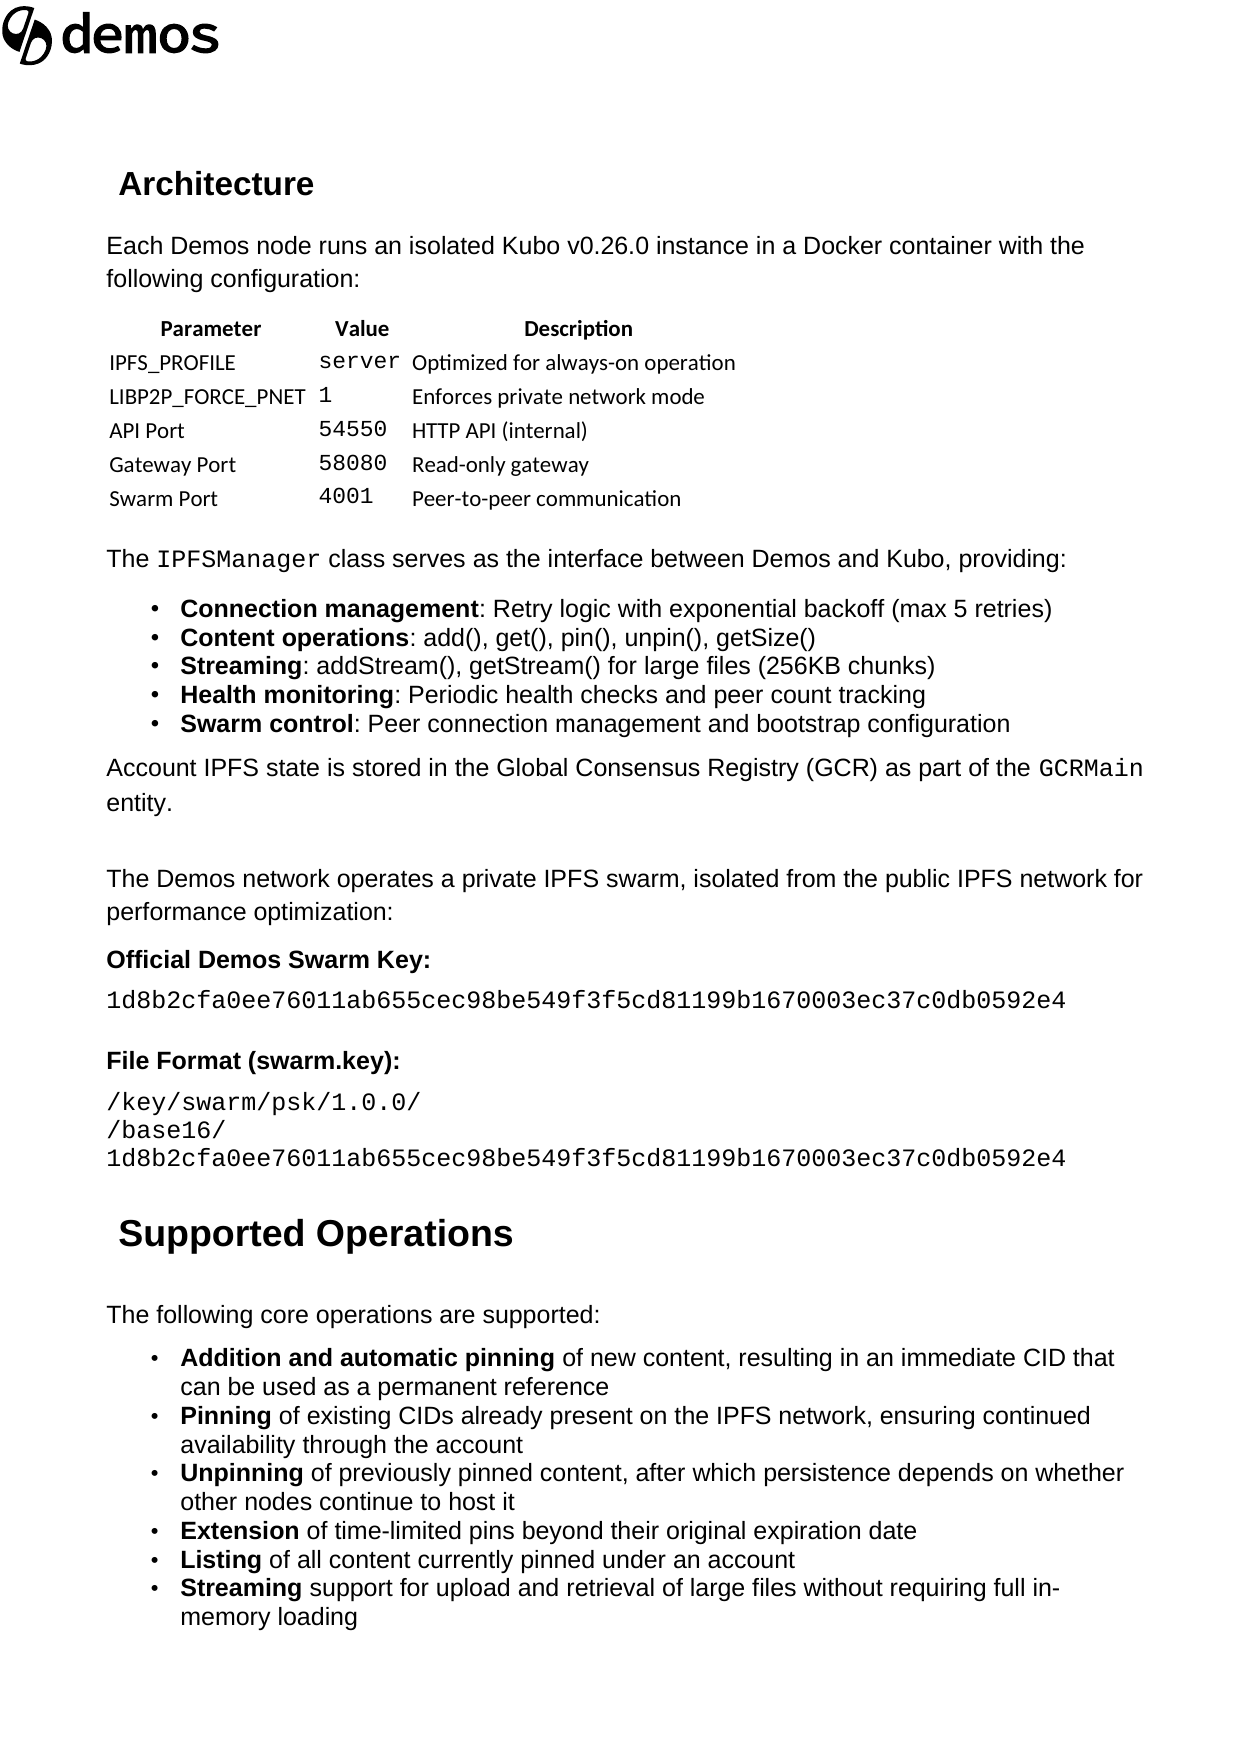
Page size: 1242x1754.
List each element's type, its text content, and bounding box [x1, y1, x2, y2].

list Listing of all content currently pinned under an account [151, 1544, 1146, 1573]
list Content operations: add(), get(), pin(), unpin(), getSize() [151, 622, 1146, 651]
list Addition and automatic pinning of new content, resulting in an immediate CID that can be used as a permanent reference [151, 1343, 1146, 1401]
text Each Demos node runs an isolated Kubo v0.26.0 instance in a Docker container with the following configuration: [106, 231, 1146, 293]
list Streaming support for upload and retrieval of large files without requiring full in-memory loading [151, 1573, 1146, 1631]
table_cell Gateway Port [106, 447, 315, 481]
table_header Value [315, 312, 409, 346]
table_cell 1 [315, 379, 409, 413]
table_cell Swarm Port [106, 481, 315, 515]
text 1d8b2cfa0ee76011ab655cec98be549f3f5cd81199b1670003ec37c0db0592e4 [106, 1146, 1146, 1174]
subtitle Supported Operations [118, 1211, 1146, 1254]
text The Demos network operates a private IPFS swarm, isolated from the public IPFS network for performance optimization: [106, 864, 1146, 926]
table_cell 4001 [315, 481, 409, 515]
list Streaming: addStream(), getStream() for large files (256KB chunks) [151, 651, 1146, 680]
text File Format (swarm.key): [106, 1046, 1146, 1074]
list Unpinning of previously pinned content, after which persistence depends on whether other nodes continue to host it [151, 1458, 1146, 1516]
table_cell Enforces private network mode [409, 379, 748, 413]
list Health monitoring: Periodic health checks and peer count tracking [151, 680, 1146, 709]
list Pinning of existing CIDs already present on the IPFS network, ensuring continued availability through the account [151, 1401, 1146, 1458]
table_cell 58080 [315, 447, 409, 481]
table_cell IPFS_PROFILE [106, 346, 315, 379]
table_cell API Port [106, 413, 315, 447]
list Connection management: Retry logic with exponential backoff (max 5 retries) [151, 594, 1146, 622]
table_cell LIBP2P_FORCE_PNET [106, 379, 315, 413]
text Official Demos Swarm Key: [106, 945, 1146, 973]
text The IPFSManager class serves as the interface between Demos and Kubo, providing: [106, 543, 1146, 574]
table_cell Read-only gateway [409, 447, 748, 481]
text /base16/ [106, 1117, 1146, 1146]
list Extension of time-limited pins beyond their original expiration date [151, 1516, 1146, 1544]
list Swarm control: Peer connection management and bootstrap configuration [151, 709, 1146, 738]
table_cell 54550 [315, 413, 409, 447]
table_cell HTTP API (internal) [409, 413, 748, 447]
table_cell server [315, 346, 409, 379]
subtitle Architecture [118, 164, 1146, 202]
table_cell Peer-to-peer communication [409, 481, 748, 515]
text Account IPFS state is stored in the Global Consensus Registry (GCR) as part of the GCRMain entity. [106, 752, 1146, 816]
table_cell Optimized for always-on operation [409, 346, 748, 379]
text /key/swarm/psk/1.0.0/ [106, 1089, 1146, 1117]
table_header Description [409, 312, 748, 346]
table_header Parameter [106, 312, 315, 346]
text The following core operations are supported: [106, 1300, 1146, 1329]
text 1d8b2cfa0ee76011ab655cec98be549f3f5cd81199b1670003ec37c0db0592e4 [106, 988, 1146, 1016]
